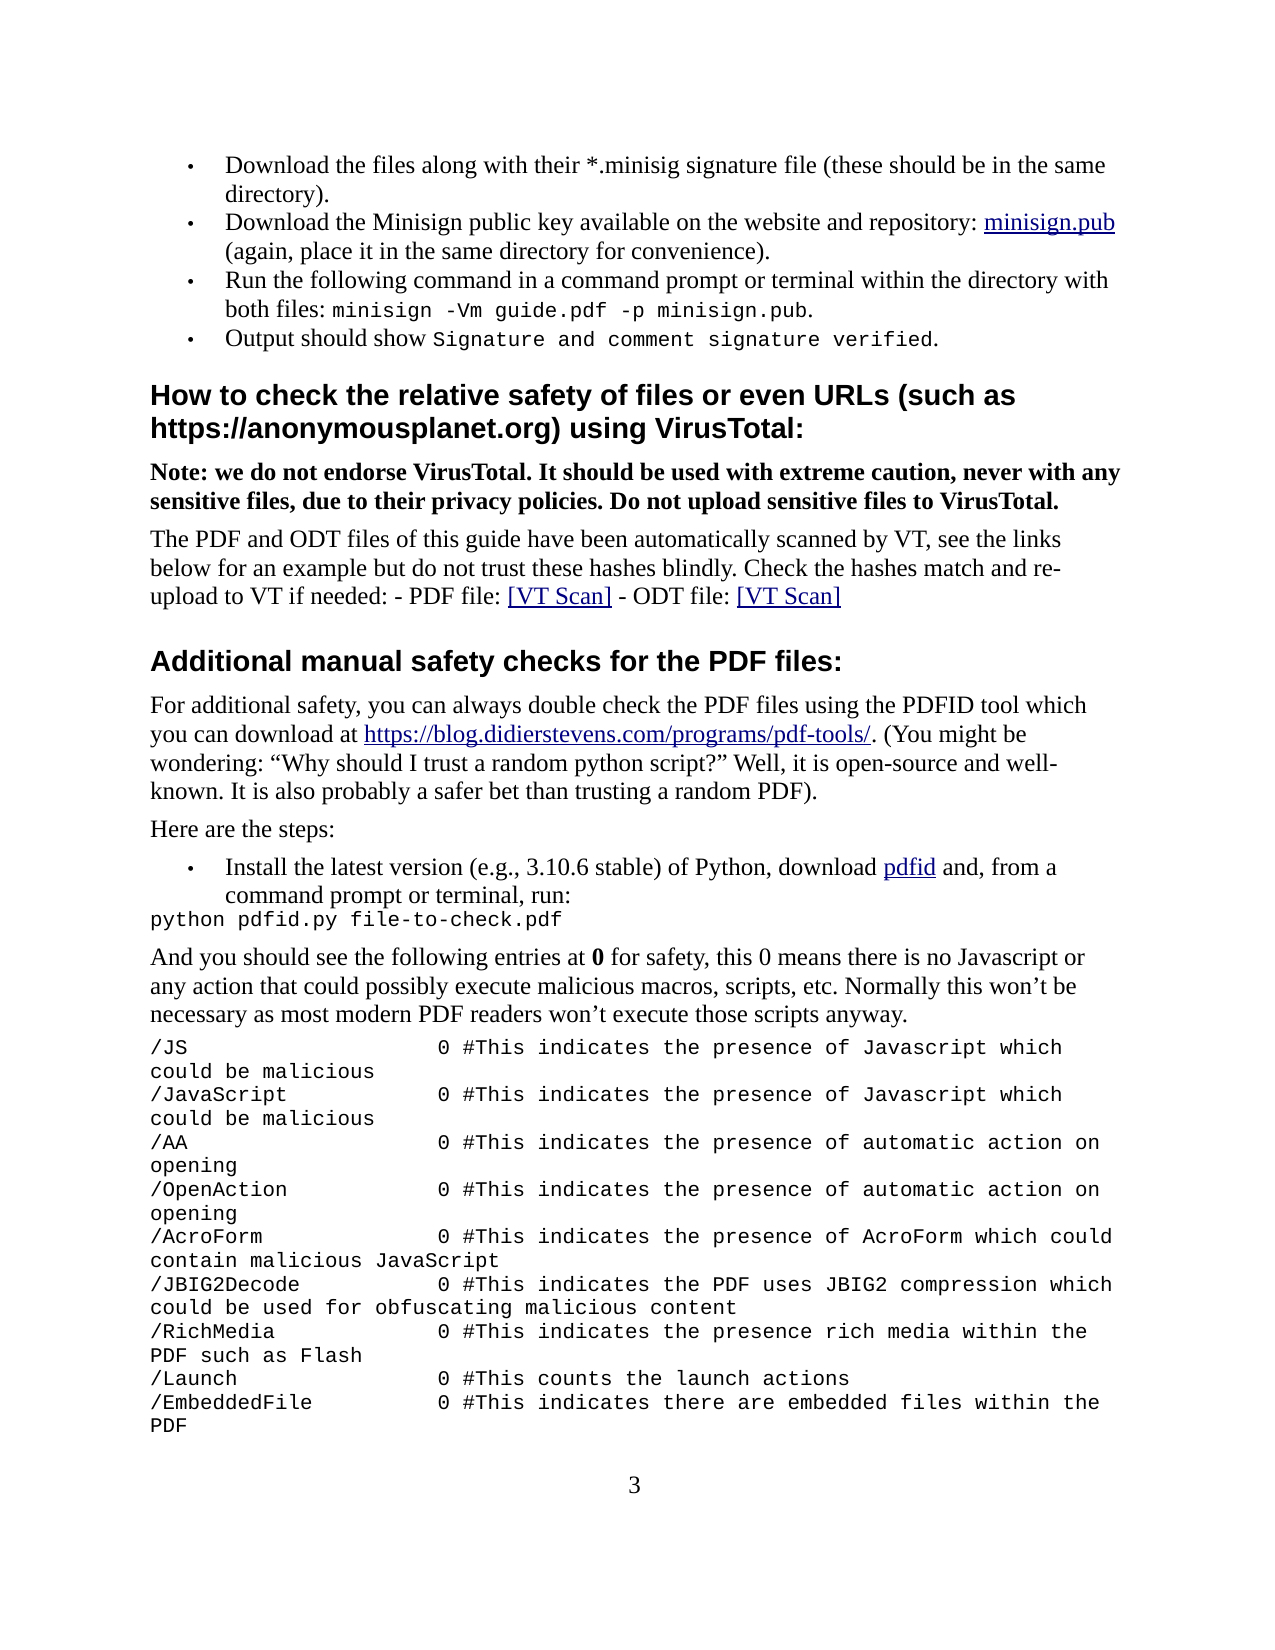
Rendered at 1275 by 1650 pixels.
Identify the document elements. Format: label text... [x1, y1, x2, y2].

list Install the latest version (e.g., 3.10.6 stable) of Python, download pdfid and, from a command prompt or terminal, run: [187, 852, 1125, 909]
list Download the Minisign public key available on the website and repository: minisign.pub (again, place it in the same directory for convenience). [187, 207, 1125, 265]
text The PDF and ODT files of this guide have been automatically scanned by VT, see the links below for an example but do not trust these hashes blindly. Check the hashes match and re-upload to VT if needed: - PDF file: [VT Scan] - ODT file: [VT Scan] [150, 524, 1125, 610]
text python pdfid.py file-to-check.pdf [150, 909, 1125, 933]
subtitle Additional manual safety checks for the PDF files: [150, 644, 1125, 678]
text For additional safety, you can always double check the PDF files using the PDFID tool which you can download at https://blog.didierstevens.com/programs/pdf-tools/. (You might be wondering: “Why should I trust a random python script?” Well, it is open-source and well-known. It is also probably a safer bet than trusting a random PDF). [150, 690, 1125, 805]
text Here are the steps: [150, 814, 1125, 843]
list Output should show Signature and comment signature verified. [187, 323, 1125, 353]
list Run the following command in a command prompt or terminal within the directory with both files: minisign -Vm guide.pdf -p minisign.pub. [187, 265, 1125, 323]
text /OpenAction 0 #This indicates the presence of automatic action on opening [150, 1179, 1125, 1226]
text /JS 0 #This indicates the presence of Javascript which could be malicious [150, 1037, 1125, 1084]
text /JBIG2Decode 0 #This indicates the PDF uses JBIG2 compression which could be used for obfuscating malicious content [150, 1274, 1125, 1321]
list Download the files along with their *.minisig signature file (these should be in the same directory). [187, 150, 1125, 207]
text /RichMedia 0 #This indicates the presence rich media within the PDF such as Flash [150, 1321, 1125, 1368]
text /EmbeddedFile 0 #This indicates there are embedded files within the PDF [150, 1392, 1125, 1439]
text And you should see the following entries at 0 for safety, this 0 means there is no Javascript or any action that could possibly execute malicious macros, scripts, etc. Normally this won’t be necessary as most modern PDF readers won’t execute those scripts anyway. [150, 942, 1125, 1028]
subtitle How to check the relative safety of files or even URLs (such as https://anonymousplanet.org) using VirusTotal: [150, 378, 1125, 445]
text /JavaScript 0 #This indicates the presence of Javascript which could be malicious [150, 1084, 1125, 1132]
text Note: we do not endorse VirusTotal. It should be used with extreme caution, never with any sensitive files, due to their privacy policies. Do not upload sensitive files to VirusTotal. [150, 457, 1125, 515]
text /AcroForm 0 #This indicates the presence of AcroForm which could contain malicious JavaScript [150, 1226, 1125, 1274]
text /AA 0 #This indicates the presence of automatic action on opening [150, 1132, 1125, 1179]
text /Launch 0 #This counts the launch actions [150, 1368, 1125, 1392]
